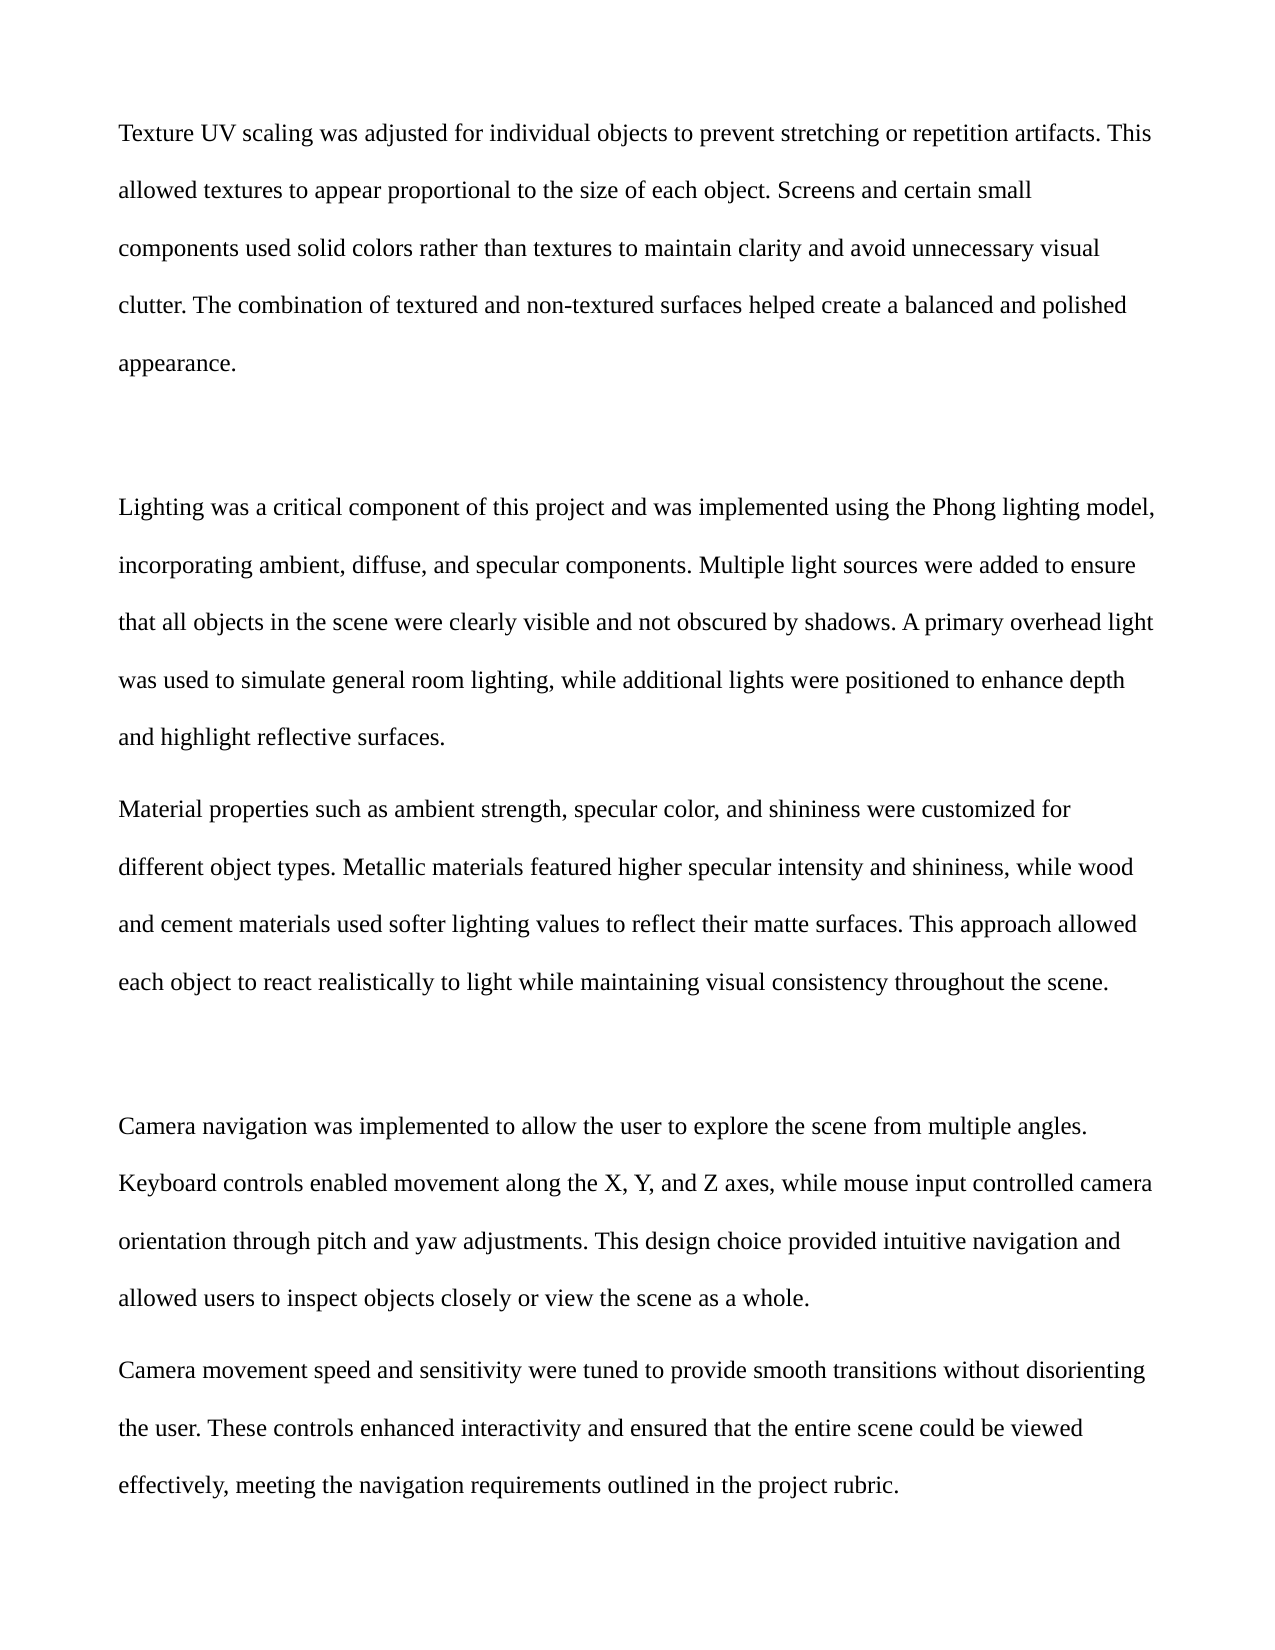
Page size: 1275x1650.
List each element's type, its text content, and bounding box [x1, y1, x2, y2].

text Texture UV scaling was adjusted for individual objects to prevent stretching or repetition artifacts. This allowed textures to appear proportional to the size of each object. Screens and certain small components used solid colors rather than textures to maintain clarity and avoid unnecessary visual clutter. The combination of textured and non-textured surfaces helped create a balanced and polished appearance. [118, 118, 1157, 377]
text Camera movement speed and sensitivity were tuned to provide smooth transitions without disorienting the user. These controls enhanced interactivity and ensured that the entire scene could be viewed effectively, meeting the navigation requirements outlined in the project rubric. [118, 1356, 1157, 1499]
text Lighting was a critical component of this project and was implemented using the Phong lighting model, incorporating ambient, diffuse, and specular components. Multiple light sources were added to ensure that all objects in the scene were clearly visible and not obscured by shadows. A primary overhead light was used to simulate general room lighting, while additional lights were positioned to enhance depth and highlight reflective surfaces. [118, 492, 1157, 751]
text Camera navigation was implemented to allow the user to explore the scene from multiple angles. Keyboard controls enabled movement along the X, Y, and Z axes, while mouse input controlled camera orientation through pitch and yaw adjustments. This design choice provided intuitive navigation and allowed users to inspect objects closely or view the scene as a whole. [118, 1111, 1157, 1312]
text Material properties such as ambient strength, specular color, and shininess were customized for different object types. Metallic materials featured higher specular intensity and shininess, while wood and cement materials used softer lighting values to reflect their matte surfaces. This approach allowed each object to react realistically to light while maintaining visual consistency throughout the scene. [118, 794, 1157, 996]
